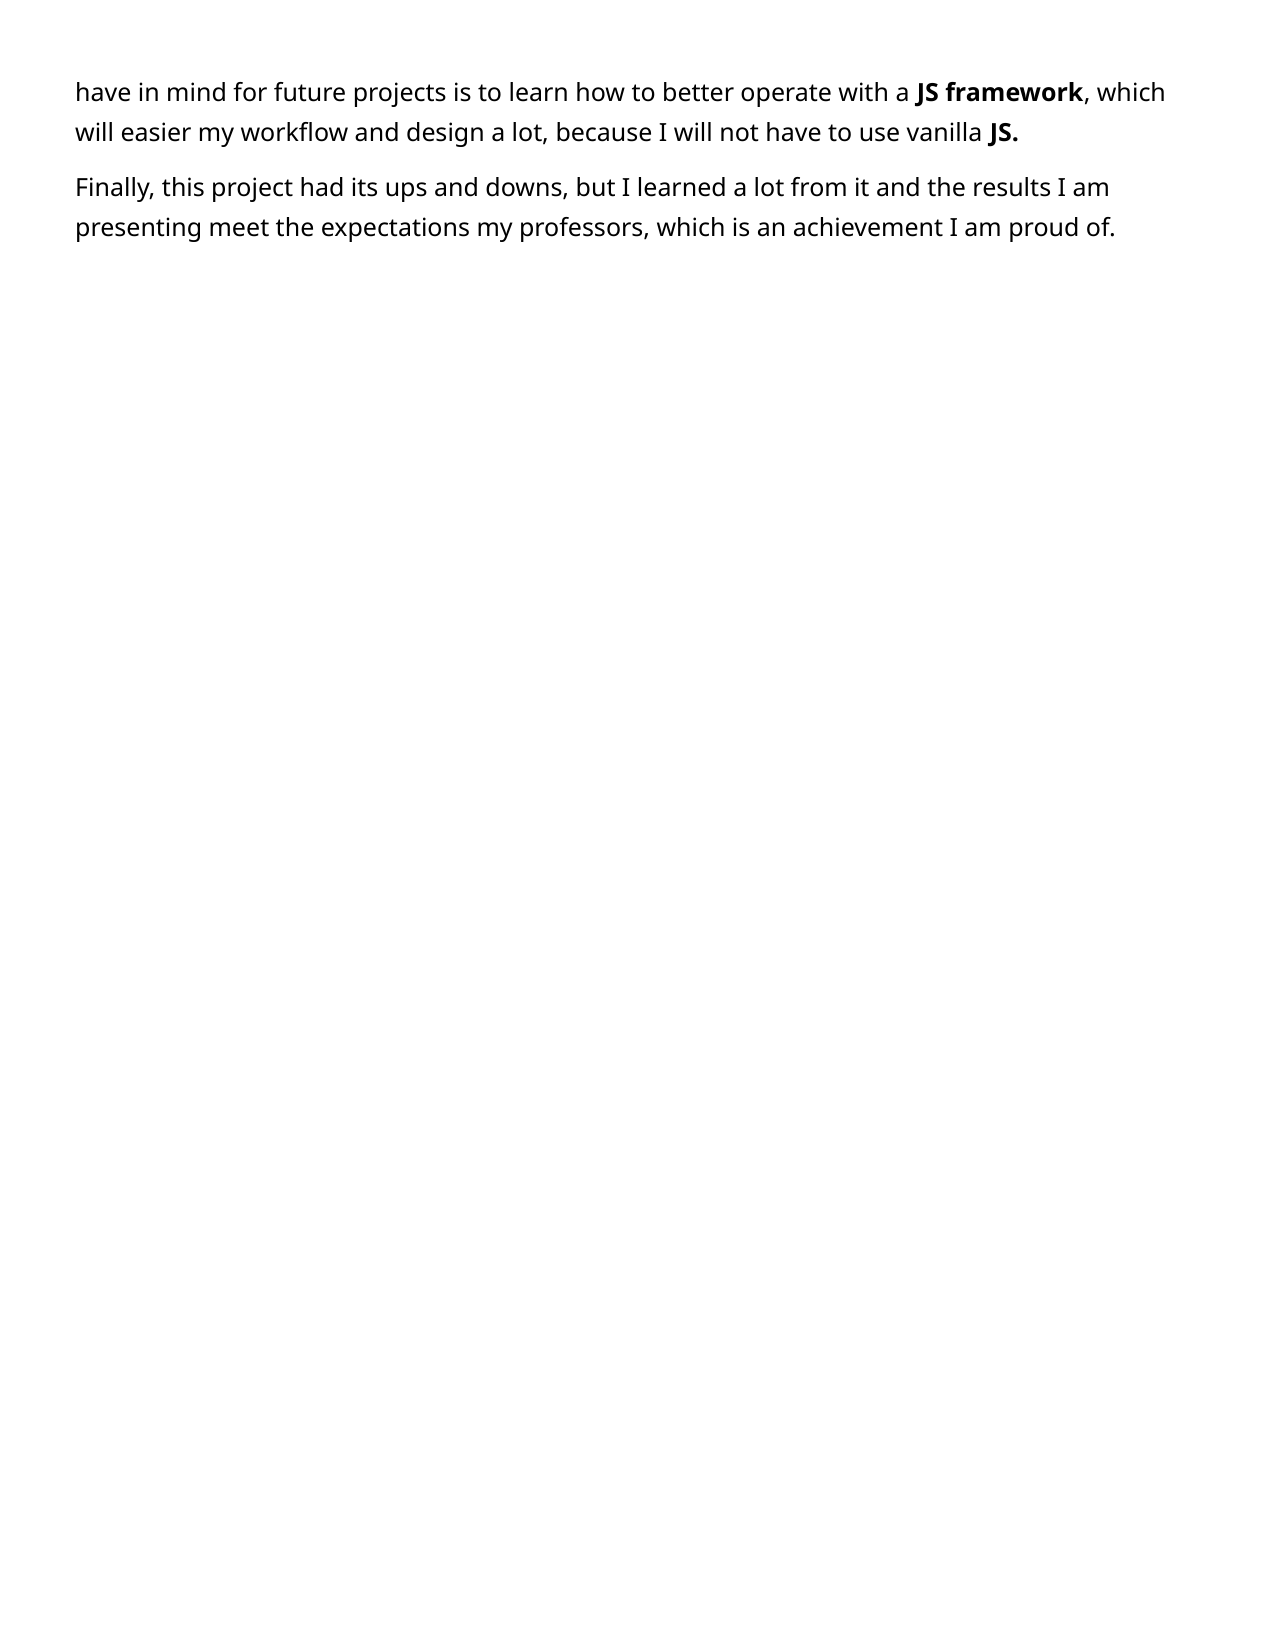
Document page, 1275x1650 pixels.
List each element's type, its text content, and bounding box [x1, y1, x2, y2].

text have in mind for future projects is to learn how to better operate with a JS framework, which will easier my workflow and design a lot, because I will not have to use vanilla JS. [75, 75, 1200, 148]
text Finally, this project had its ups and downs, but I learned a lot from it and the results I am presenting meet the expectations my professors, which is an achievement I am proud of. [75, 170, 1200, 243]
